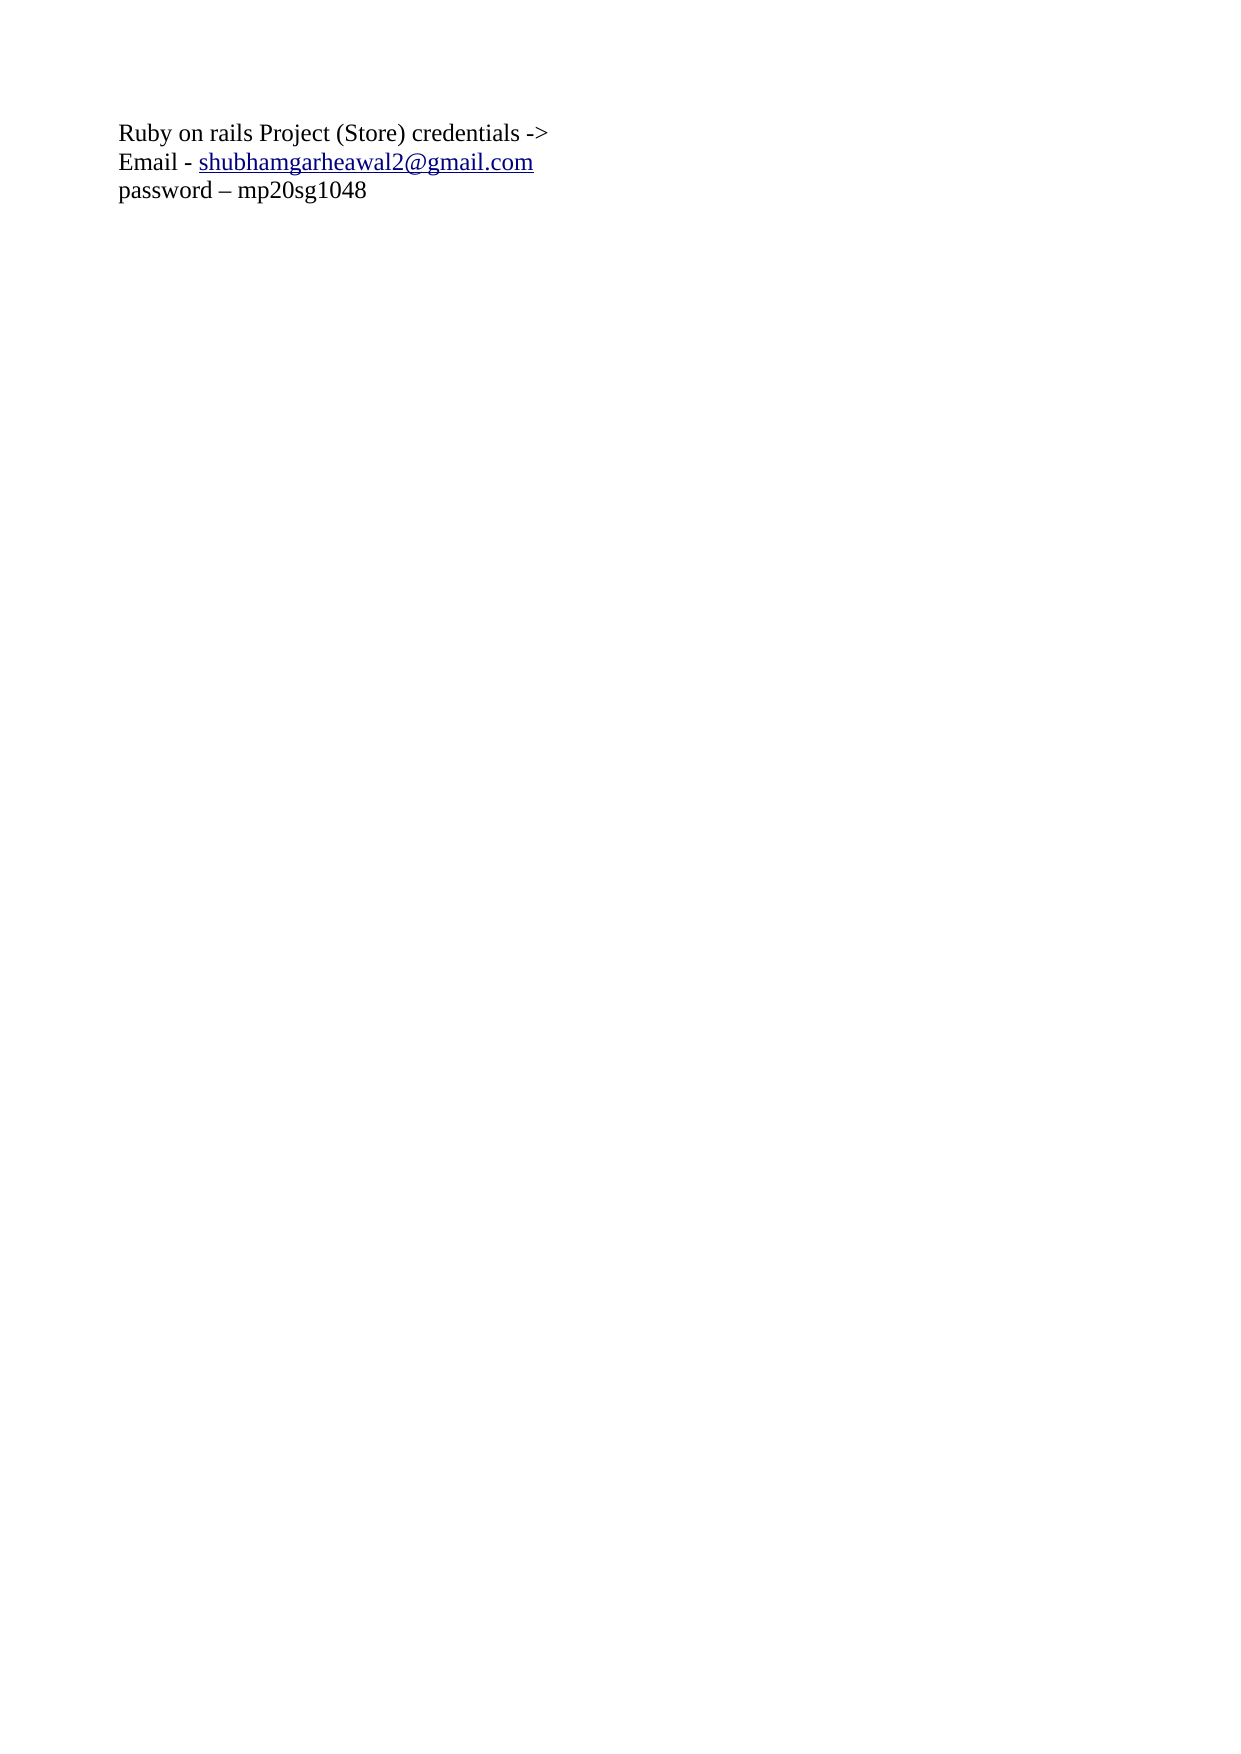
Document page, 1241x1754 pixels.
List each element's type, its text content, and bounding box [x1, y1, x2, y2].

text Ruby on rails Project (Store) credentials -> Email - shubhamgarheawal2@gmail.com [118, 118, 1122, 176]
text password – mp20sg1048 [118, 176, 1122, 204]
